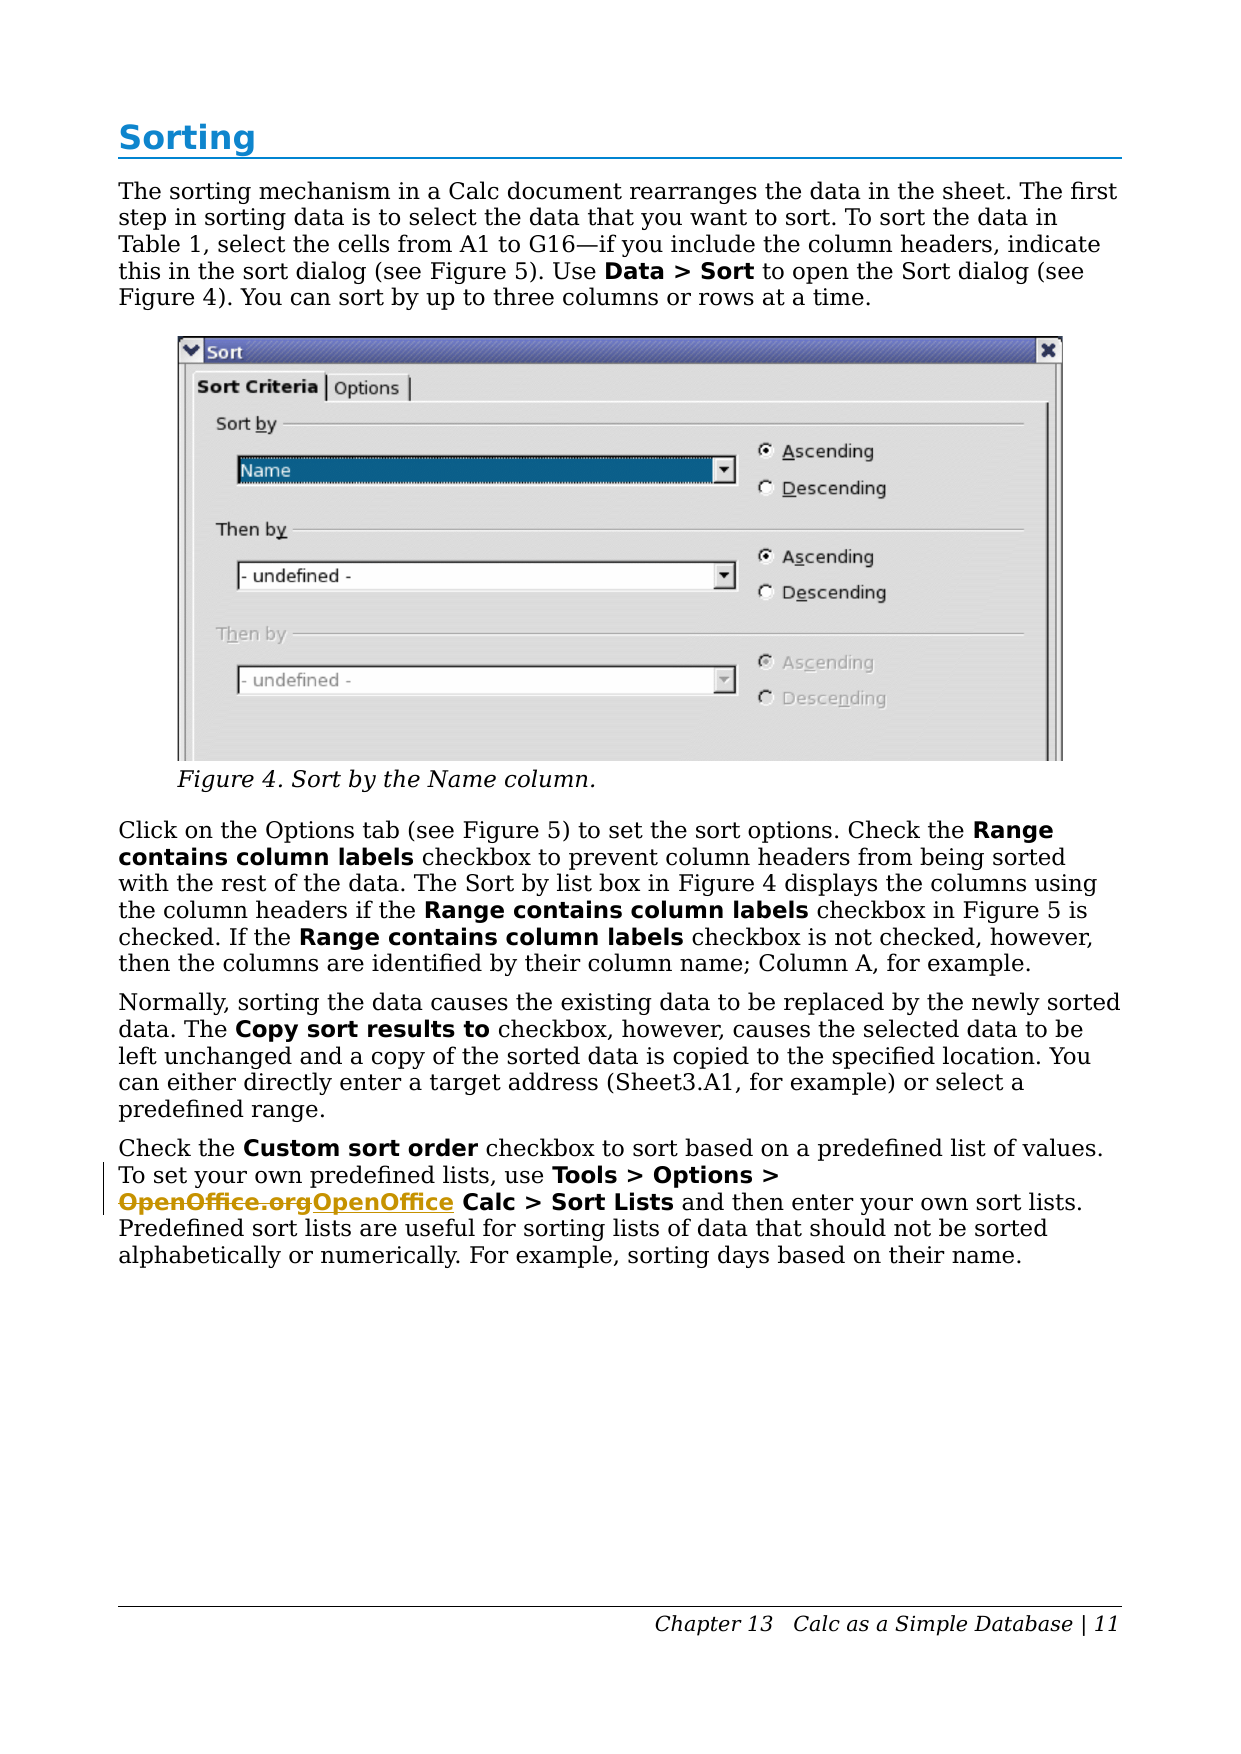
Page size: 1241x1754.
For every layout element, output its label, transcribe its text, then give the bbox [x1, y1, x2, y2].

text Click on the Options tab (see Figure 5) to set the sort options. Check the Range contains column labels checkbox to prevent column headers from being sorted with the rest of the data. The Sort by list box in Figure 4 displays the columns using the column headers if the Range contains column labels checkbox in Figure 5 is checked. If the Range contains column labels checkbox is not checked, however, then the columns are identified by their column name; Column A, for example. [118, 817, 1122, 977]
picture [177, 336, 1063, 761]
text Check the Custom sort order checkbox to sort based on a predefined list of values. To set your own predefined lists, use Tools > Options > OpenOffice Calc > Sort Lists and then enter your own sort lists. Predefined sort lists are useful for sorting lists of data that should not be sorted alphabetically or numerically. For example, sorting days based on their name. [118, 1135, 1122, 1269]
text Figure 4. Sort by the Name column. [177, 761, 1063, 793]
subtitle Sorting [118, 118, 1122, 157]
text Normally, sorting the data causes the existing data to be replaced by the newly sorted data. The Copy sort results to checkbox, however, causes the selected data to be left unchanged and a copy of the sorted data is copied to the specified location. You can either directly enter a target address (Sheet3.A1, for example) or select a predefined range. [118, 989, 1122, 1123]
text The sorting mechanism in a Calc document rearranges the data in the sheet. The first step in sorting data is to select the data that you want to sort. To sort the data in Table 1, select the cells from A1 to G16—if you include the column headers, indicate this in the sort dialog (see Figure 5). Use Data > Sort to open the Sort dialog (see Figure 4). You can sort by up to three columns or rows at a time. [118, 178, 1122, 311]
